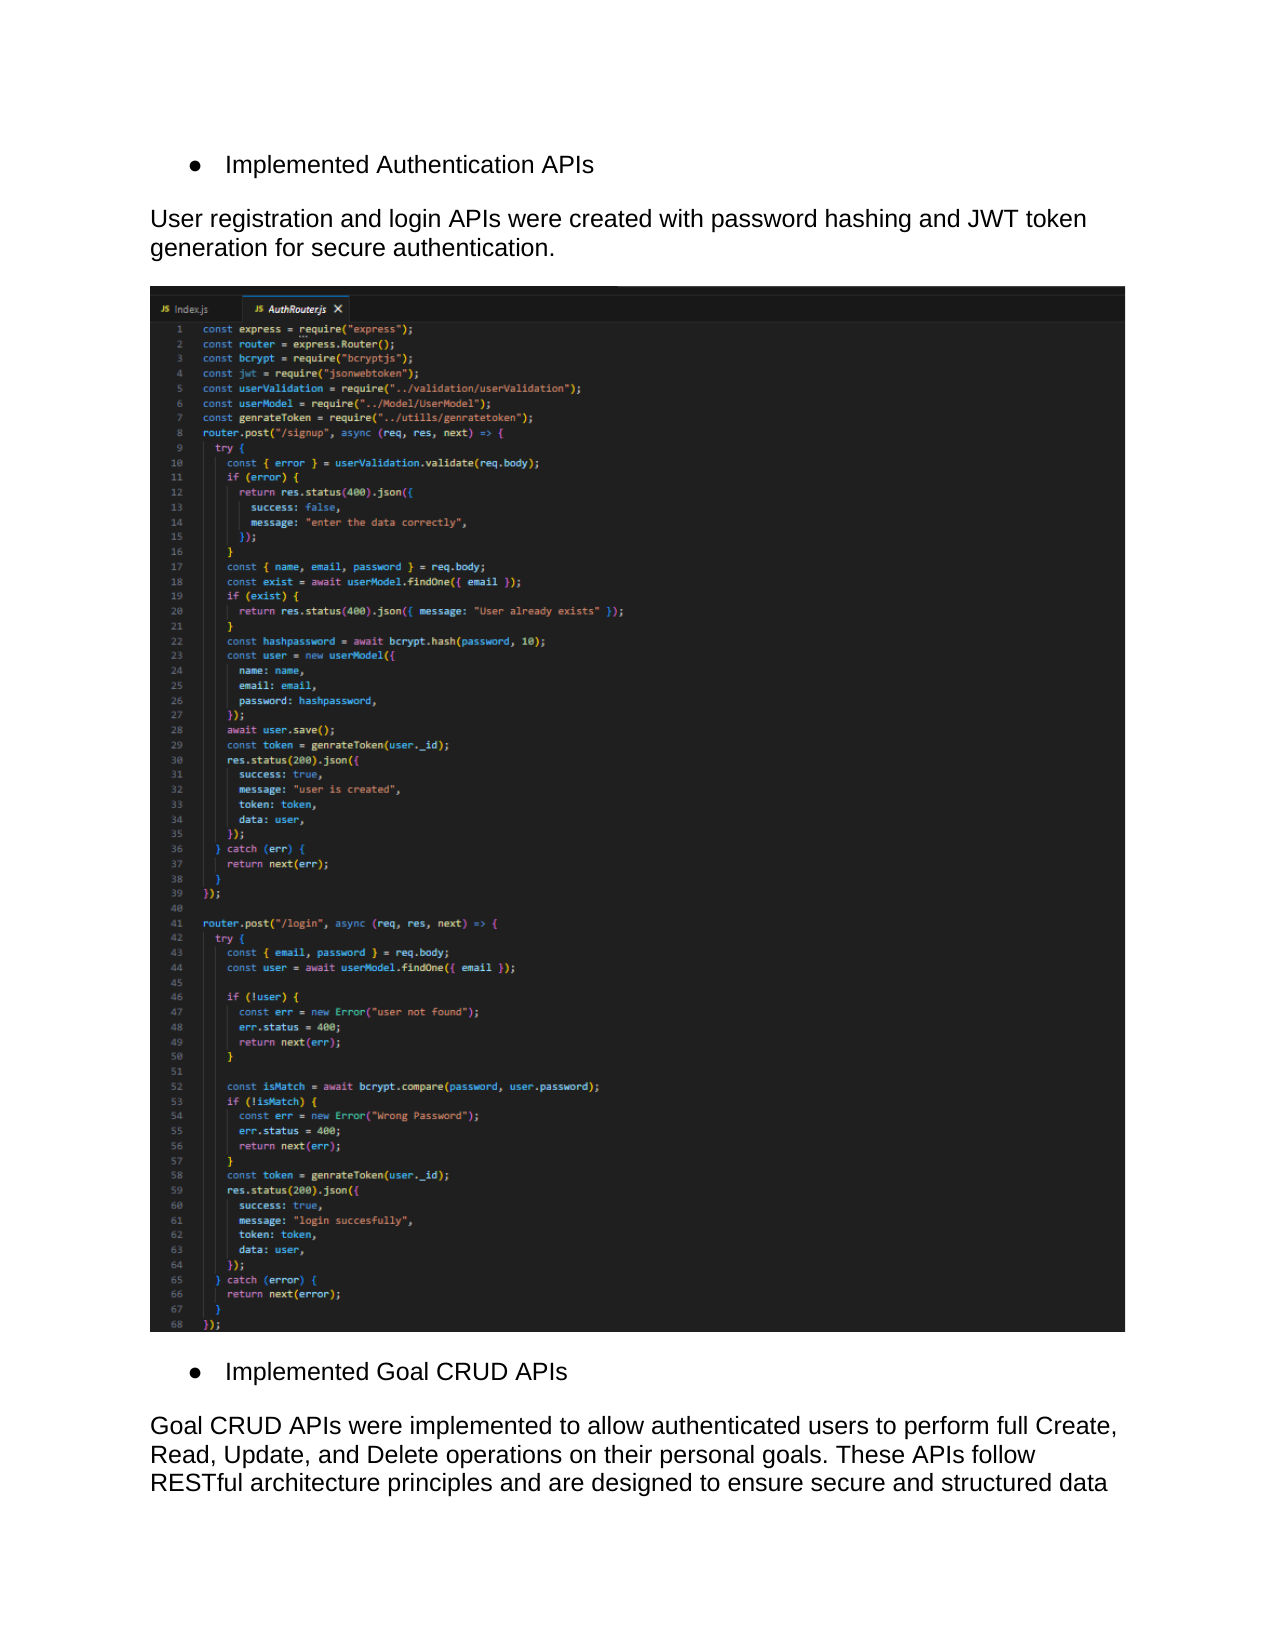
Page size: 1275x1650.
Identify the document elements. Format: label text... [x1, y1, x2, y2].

text Goal CRUD APIs were implemented to allow authenticated users to perform full Create, Read, Update, and Delete operations on their personal goals. These APIs follow RESTful architecture principles and are designed to ensure secure and structured data [150, 1411, 1125, 1497]
text User registration and login APIs were created with password hashing and JWT token generation for secure authentication. [150, 204, 1125, 261]
list Implemented Authentication APIs [187, 150, 1125, 179]
picture [150, 286, 1125, 1332]
list Implemented Goal CRUD APIs [187, 1357, 1125, 1386]
